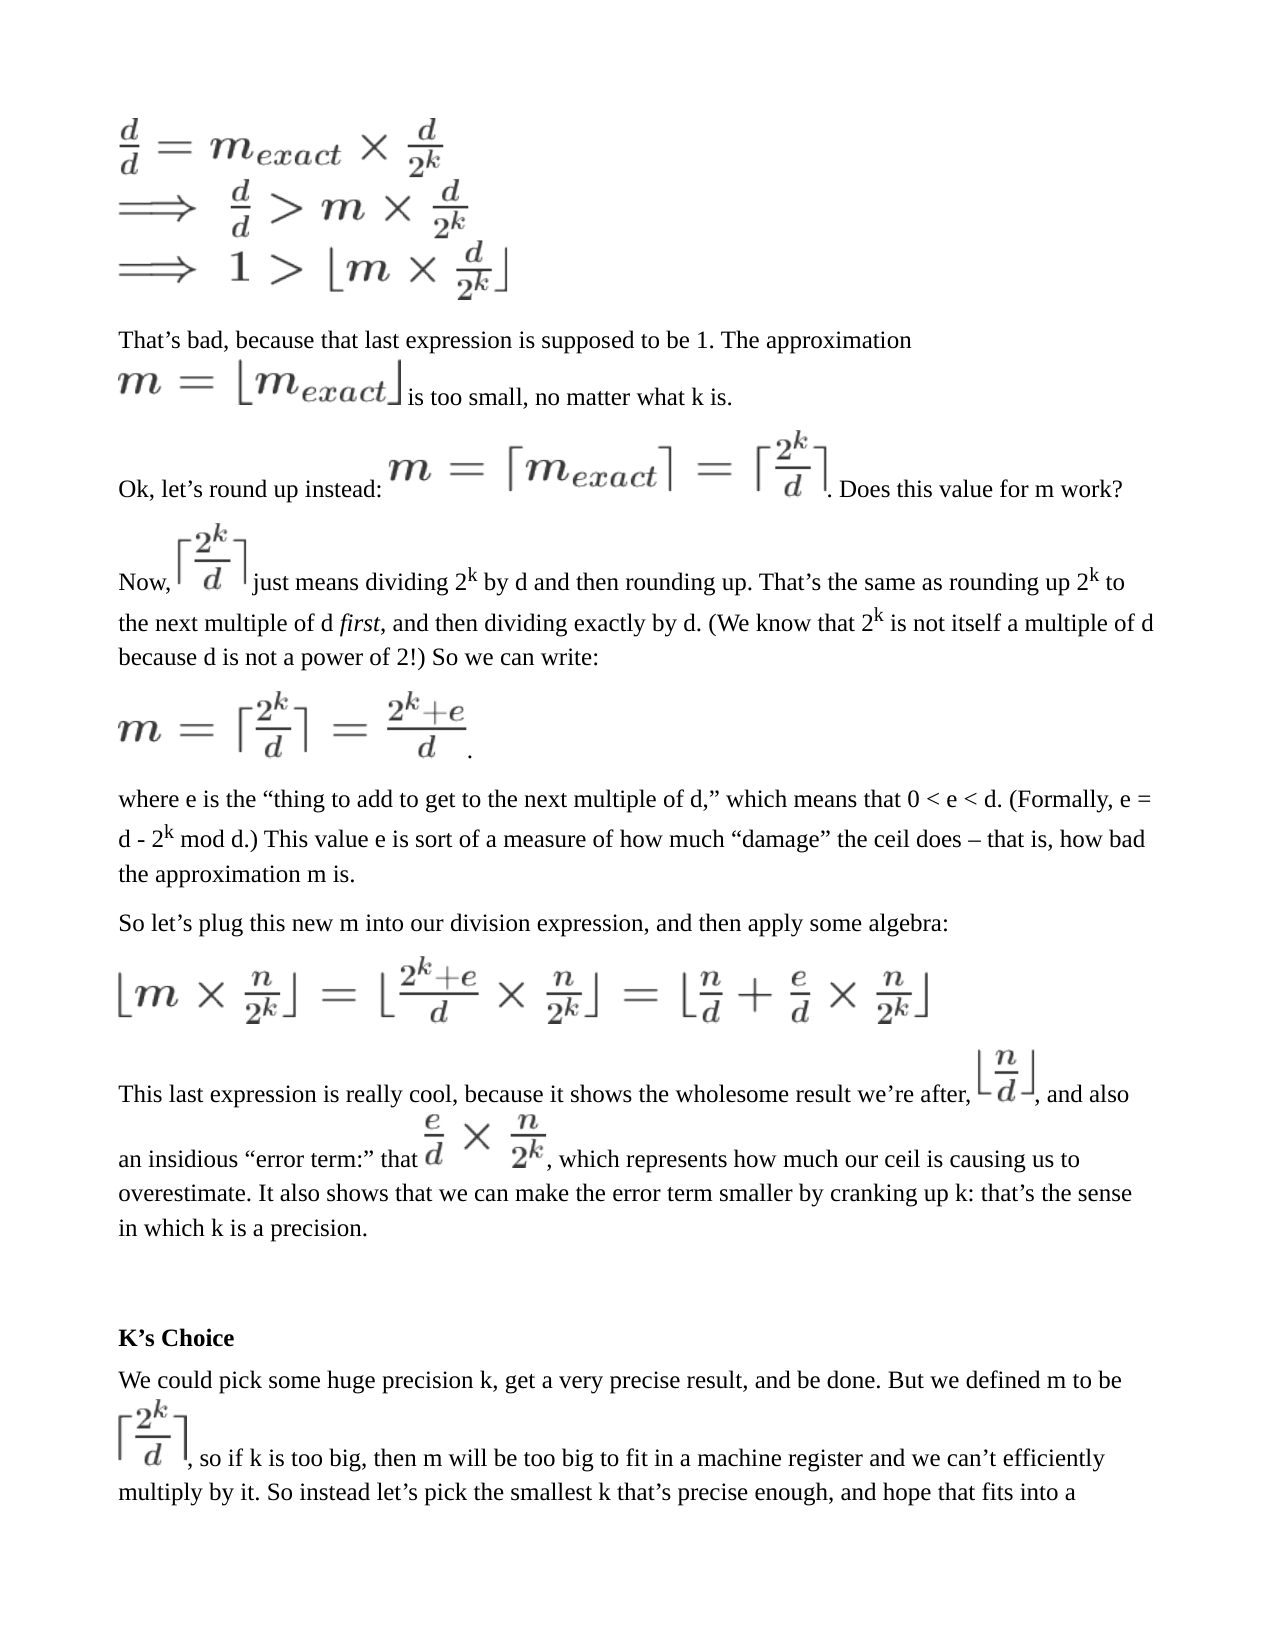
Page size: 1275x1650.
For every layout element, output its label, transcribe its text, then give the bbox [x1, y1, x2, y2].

picture [424, 1114, 547, 1168]
picture [388, 430, 827, 498]
text We could pick some huge precision k, get a very precise result, and be done. But we defined m to be , so if k is too big, then m will be too big to fit in a machine register and we can’t efficiently multiply by it. So instead let’s pick the smallest k that’s precise enough, and hope that fits into a [118, 1365, 1157, 1506]
picture [118, 359, 401, 405]
text where e is the “thing to add to get to the next multiple of d,” which means that 0 < e < d. (Formally, e = d - 2k mod d.) This value e is sort of a measure of how much “damage” the ceil does – that is, how bad the approximation m is. [118, 784, 1157, 887]
picture [118, 956, 928, 1024]
text So let’s plug this new m into our division expression, and then apply some algebra: [118, 908, 1157, 937]
picture [118, 118, 508, 300]
text . [118, 691, 1157, 764]
picture [977, 1049, 1035, 1103]
picture [118, 1399, 187, 1467]
picture [177, 523, 247, 591]
text Ok, let’s round up instead: . Does this value for m work? [118, 431, 1157, 503]
subtitle K’s Choice [118, 1323, 1157, 1352]
picture [118, 691, 467, 759]
text This last expression is really cool, because it shows the wholesome result we’re after, , and also an insidious “error term:” that , which represents how much our ceil is causing us to overestimate. It also shows that we can make the error term smaller by cranking up k: that’s the sense in which k is a precision. [118, 1050, 1157, 1242]
text That’s bad, because that last expression is supposed to be 1. The approximation is too small, no matter what k is. [118, 325, 1157, 410]
text Now, just means dividing 2k by d and then rounding up. That’s the same as rounding up 2k to the next multiple of d first, and then dividing exactly by d. (We know that 2k is not itself a multiple of d because d is not a power of 2!) So we can write: [118, 523, 1157, 671]
